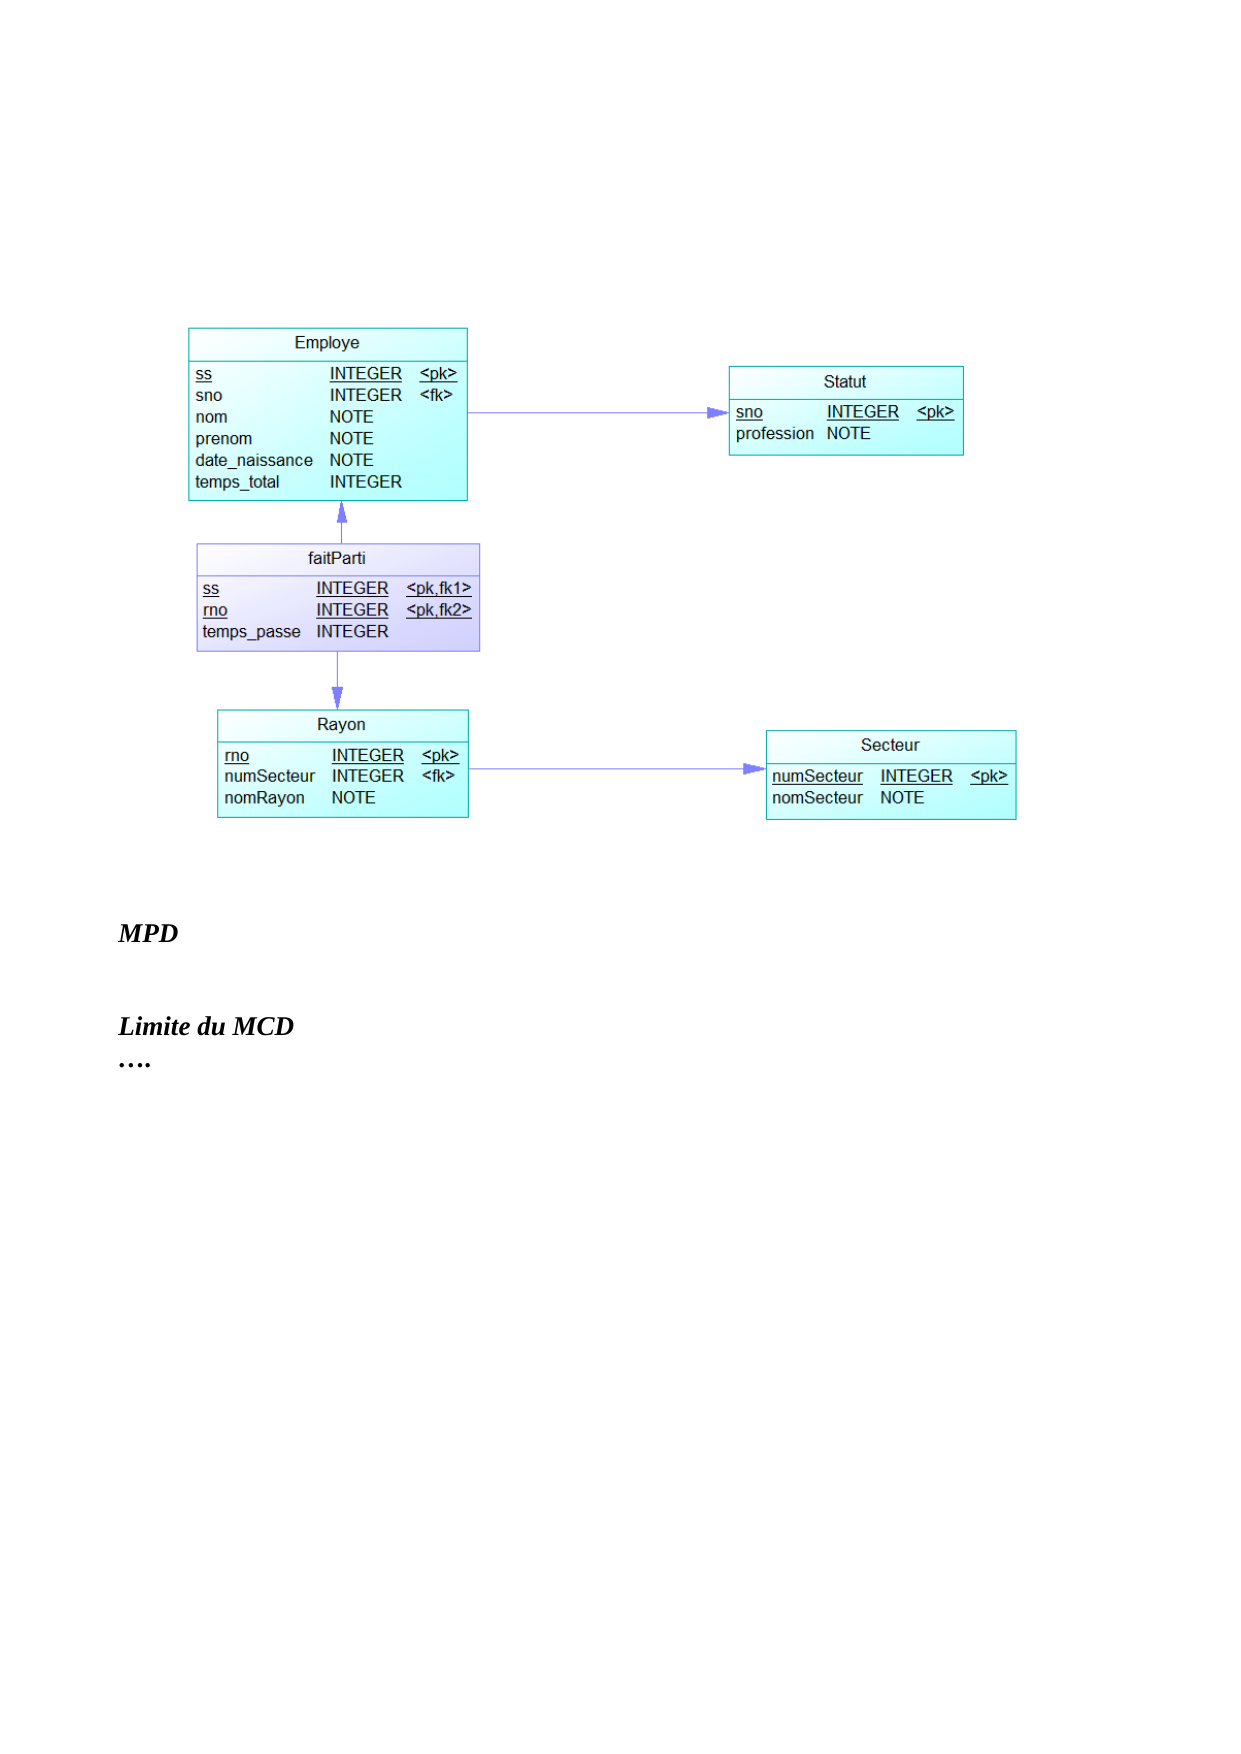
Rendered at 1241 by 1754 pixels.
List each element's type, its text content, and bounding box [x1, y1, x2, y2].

text MPD [118, 917, 1122, 948]
picture [144, 273, 1096, 886]
text …. [118, 1042, 1122, 1073]
text Limite du MCD [118, 1011, 1122, 1042]
